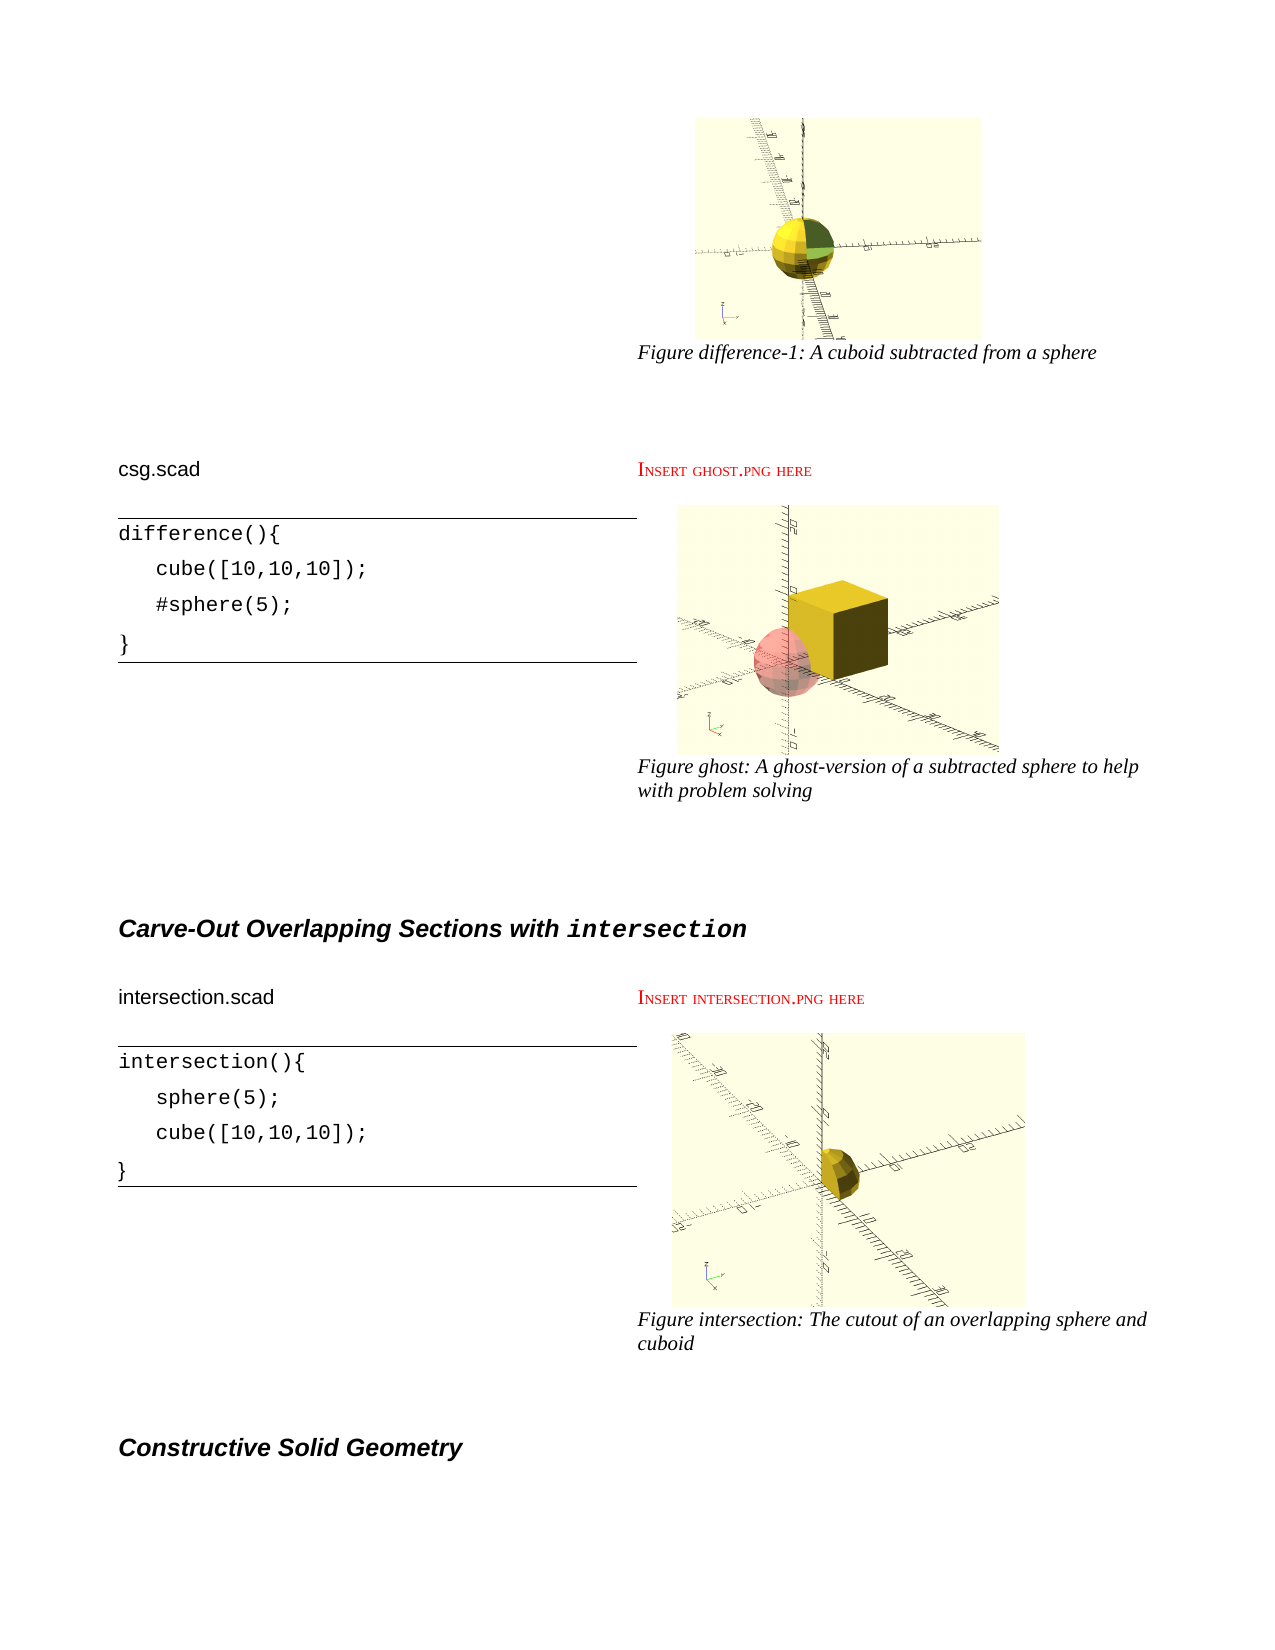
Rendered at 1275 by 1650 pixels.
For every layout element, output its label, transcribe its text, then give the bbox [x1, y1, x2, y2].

table_header difference(){ cube([10,10,10]); #sphere(5); } [118, 519, 637, 662]
table_header csg.scad [118, 444, 637, 518]
table_header [118, 1187, 637, 1367]
picture [677, 505, 999, 755]
picture [671, 1033, 1025, 1307]
subtitle Carve-Out Overlapping Sections with intersection [118, 914, 1157, 945]
table_header Insert ghost.png here Figure ghost: A ghost-version of a subtracted sphere to help with problem solving [638, 444, 1157, 815]
table_header Insert intersection.png here Figure intersection: The cutout of an overlapping sphere and cuboid [638, 973, 1157, 1367]
table_header [118, 118, 637, 376]
table_header [118, 663, 637, 815]
picture [694, 118, 982, 340]
table_header intersection(){ sphere(5); cube([10,10,10]); } [118, 1047, 637, 1186]
subtitle Constructive Solid Geometry [118, 1433, 1157, 1462]
table_header Figure difference-1: A cuboid subtracted from a sphere [638, 118, 1157, 376]
table_header intersection.scad [118, 973, 637, 1046]
